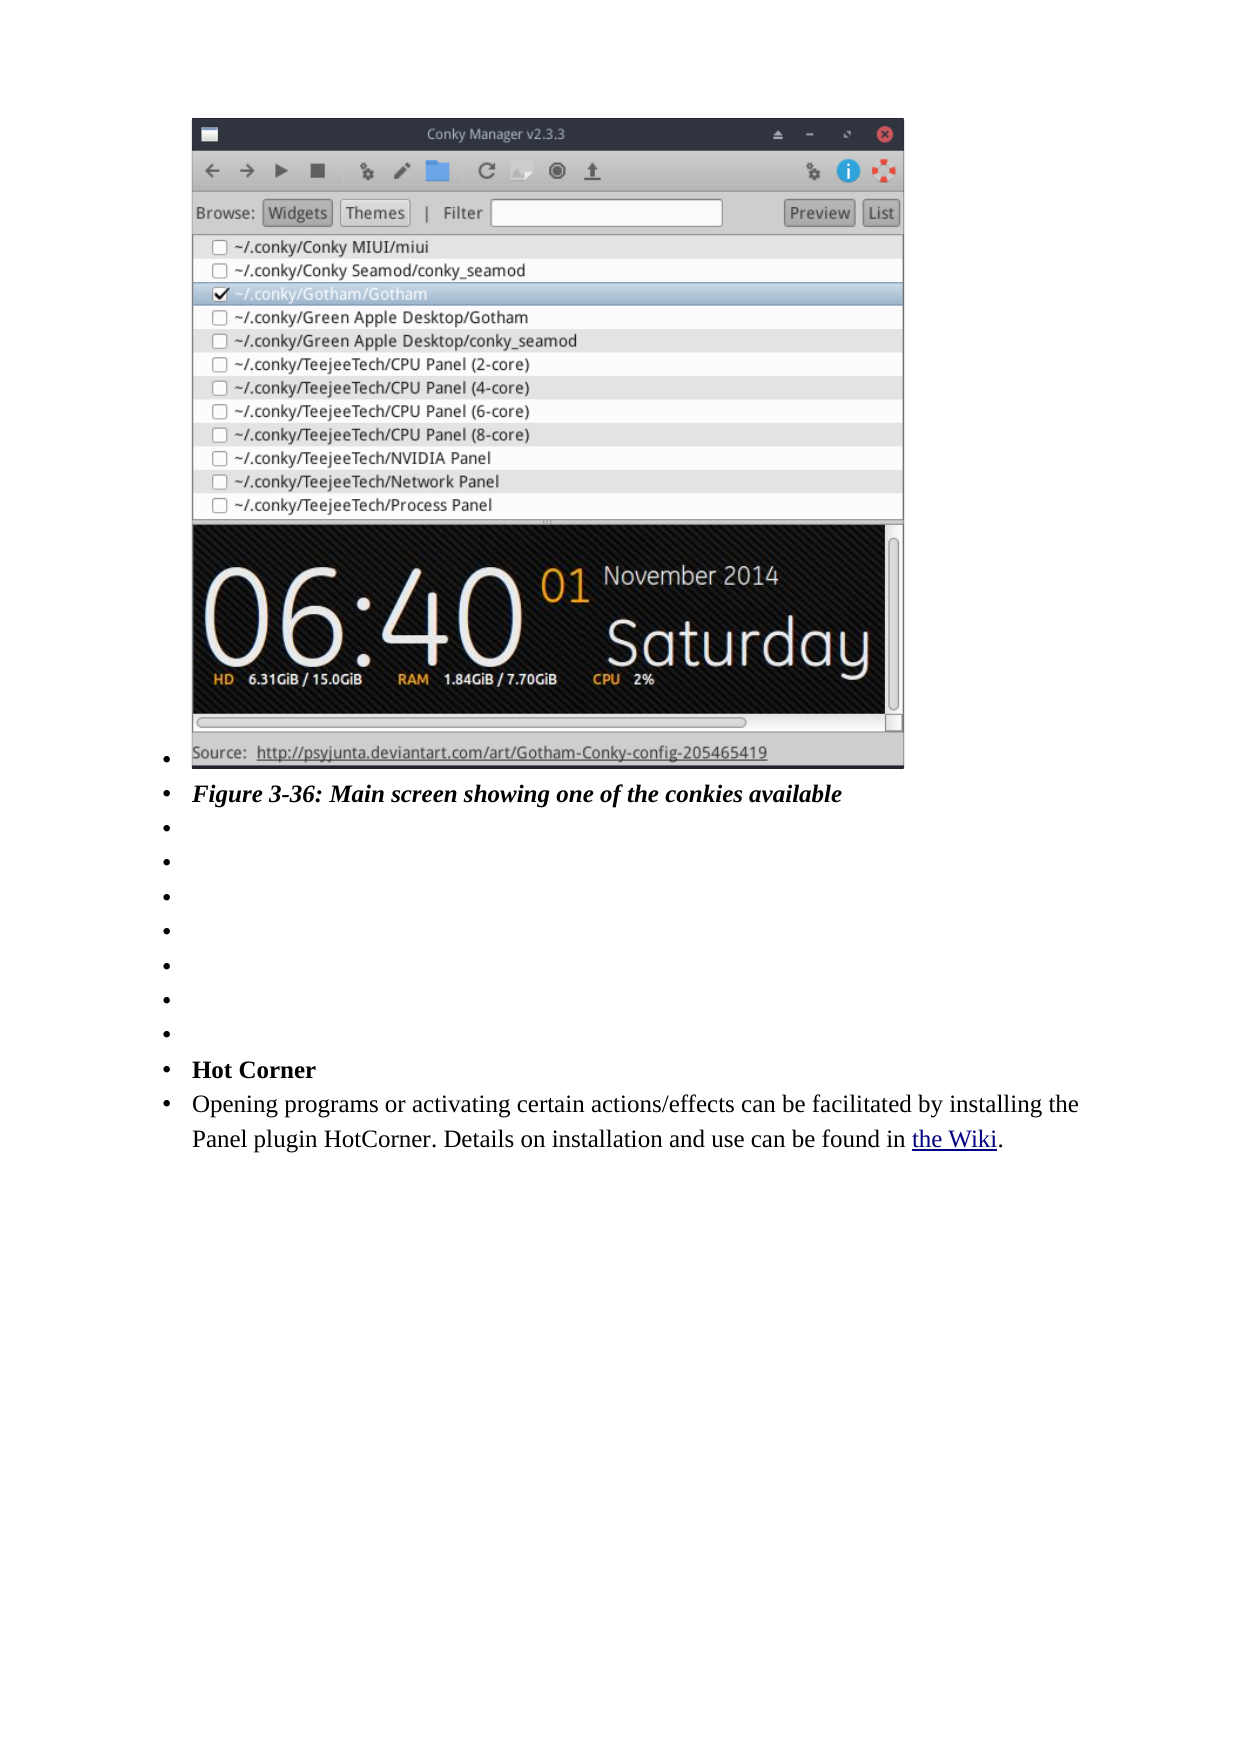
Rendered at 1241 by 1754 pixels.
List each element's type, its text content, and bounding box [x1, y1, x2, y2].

picture [191, 118, 905, 769]
list Opening programs or activating certain actions/effects can be facilitated by installing the Panel plugin HotCorner. Details on installation and use can be found in the Wiki. [162, 1089, 1122, 1153]
list Figure 3-36: Main screen showing one of the conkies available [162, 779, 1122, 808]
list Hot Corner [162, 1055, 1122, 1084]
